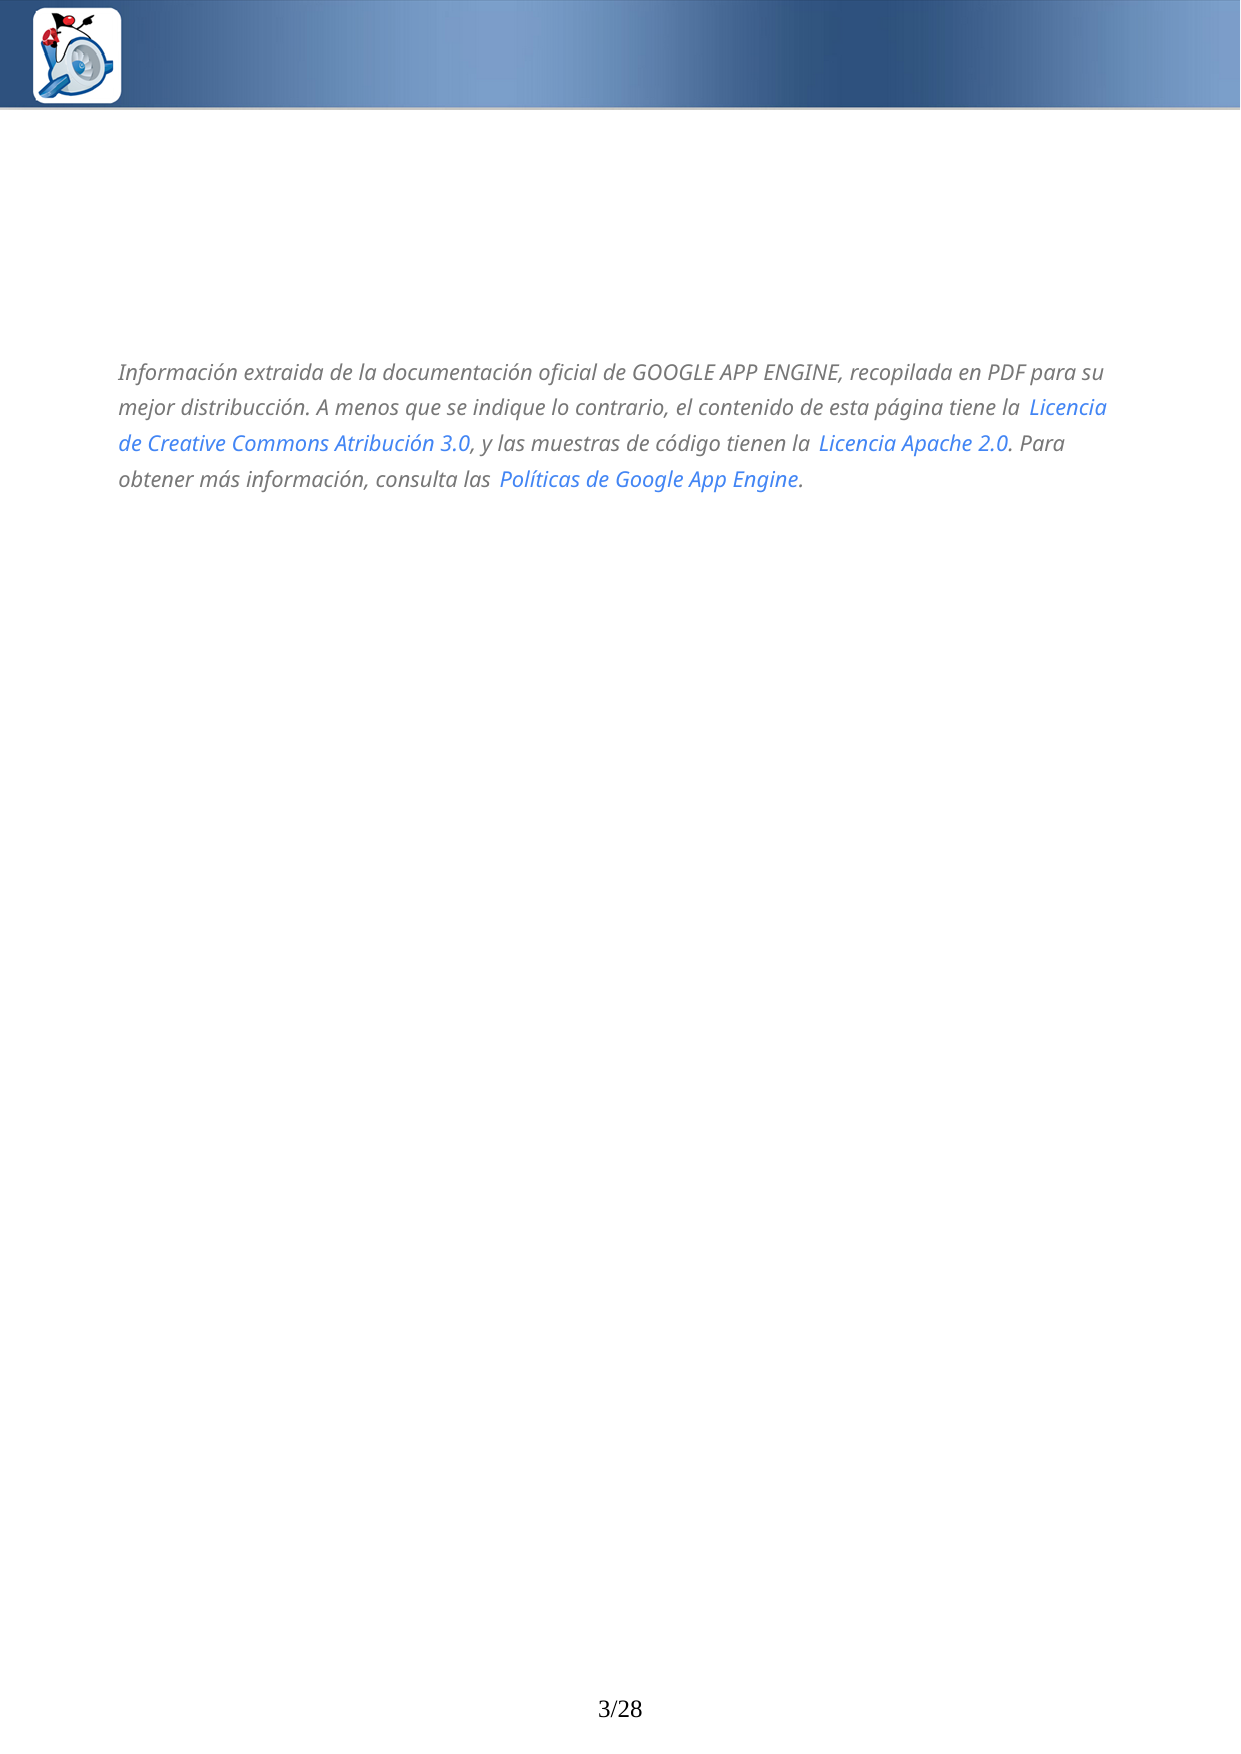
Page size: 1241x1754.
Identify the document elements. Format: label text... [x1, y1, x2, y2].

text Información extraida de la documentación oficial de GOOGLE APP ENGINE, recopilada en PDF para su mejor distribucción. A menos que se indique lo contrario, el contenido de esta página tiene la Licencia de Creative Commons Atribución 3.0, y las muestras de código tienen la Licencia Apache 2.0. Para obtener más información, consulta las Políticas de Google App Engine. [118, 356, 1122, 493]
picture [0, 0, 1241, 110]
